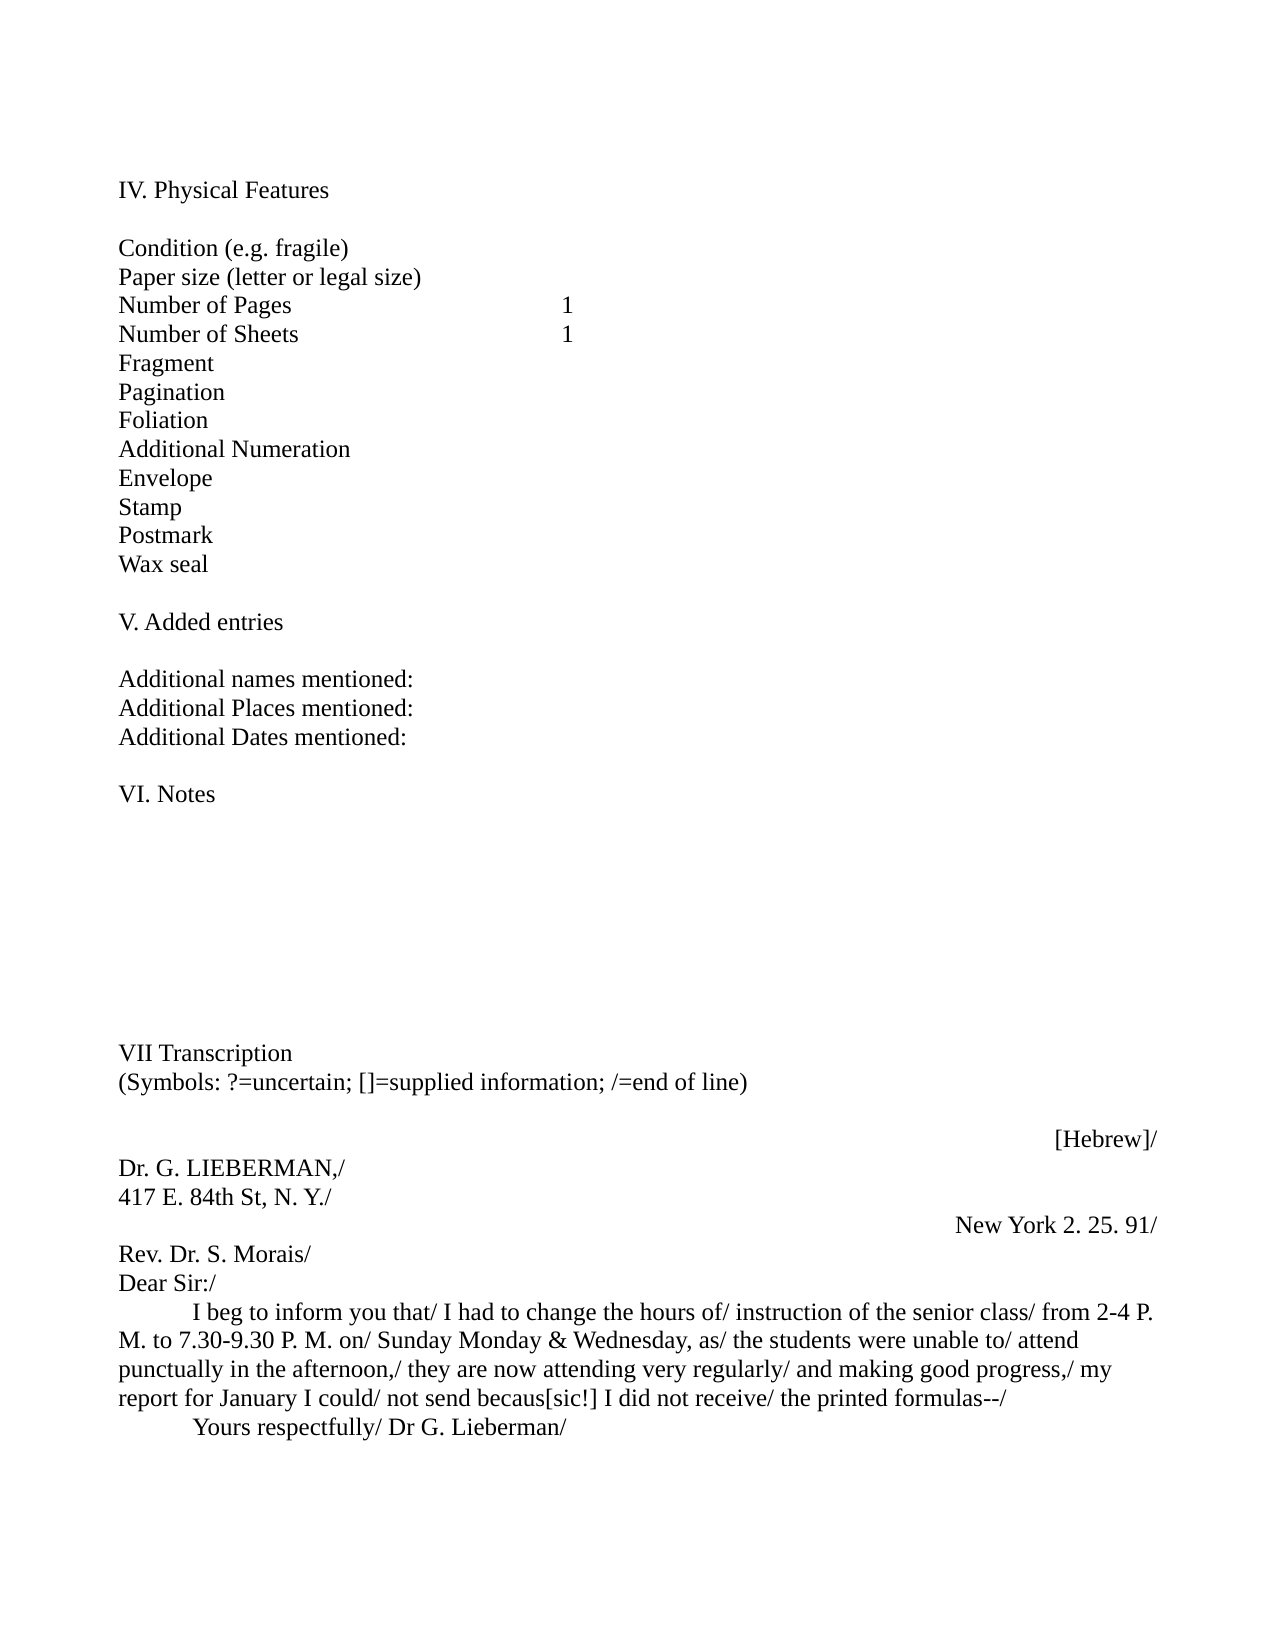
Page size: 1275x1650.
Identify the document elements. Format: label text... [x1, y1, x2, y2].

text Wax seal [118, 549, 1157, 578]
text Yours respectfully/ Dr G. Lieberman/ [118, 1412, 1157, 1441]
text 417 E. 84th St, N. Y./ [118, 1182, 1157, 1211]
text VII Transcription [118, 1038, 1157, 1067]
text Additional names mentioned: [118, 664, 1157, 693]
text Rev. Dr. S. Morais/ [118, 1239, 1157, 1268]
text Foliation [118, 406, 1157, 434]
text Condition (e.g. fragile) [118, 233, 1157, 262]
text [Hebrew]/ [118, 1124, 1157, 1153]
text Fragment [118, 348, 1157, 377]
text Postma rk [118, 521, 1157, 549]
text Paper size (letter or legal size) [118, 262, 1157, 291]
text V. Added entries [118, 607, 1157, 636]
text Pagination [118, 377, 1157, 406]
text IV. Physical Features [118, 176, 1157, 204]
text Additional Numeration [118, 434, 1157, 463]
text Dr. G. LIEBERMAN,/ [118, 1153, 1157, 1182]
text Additional Places mentioned: [118, 693, 1157, 722]
text Stamp [118, 492, 1157, 521]
text New York 2. 25. 91/ [118, 1211, 1157, 1239]
text I beg to inform you that/ I had to change the hours of/ instruction of the senior class/ from 2-4 P. M. to 7.30-9.30 P. M. on/ Sunday Monday & Wednesday, as/ the students were unable to/ attend punctually in the afternoon,/ they are now attending very regularly/ and making good progress,/ my report for January I could/ not send becaus[sic!] I did not receive/ the printed formulas--/ [118, 1297, 1157, 1412]
text VI. Notes [118, 779, 1157, 808]
text (Symbols: ?=uncertain; []=supplied information; /=end of line) [118, 1067, 1157, 1096]
text Envelope [118, 463, 1157, 492]
text Dear Sir:/ [118, 1268, 1157, 1297]
text Additional Dates mentioned: [118, 722, 1157, 751]
text Number of Pages 1 [118, 291, 1157, 319]
text Number of Sheets 1 [118, 319, 1157, 348]
